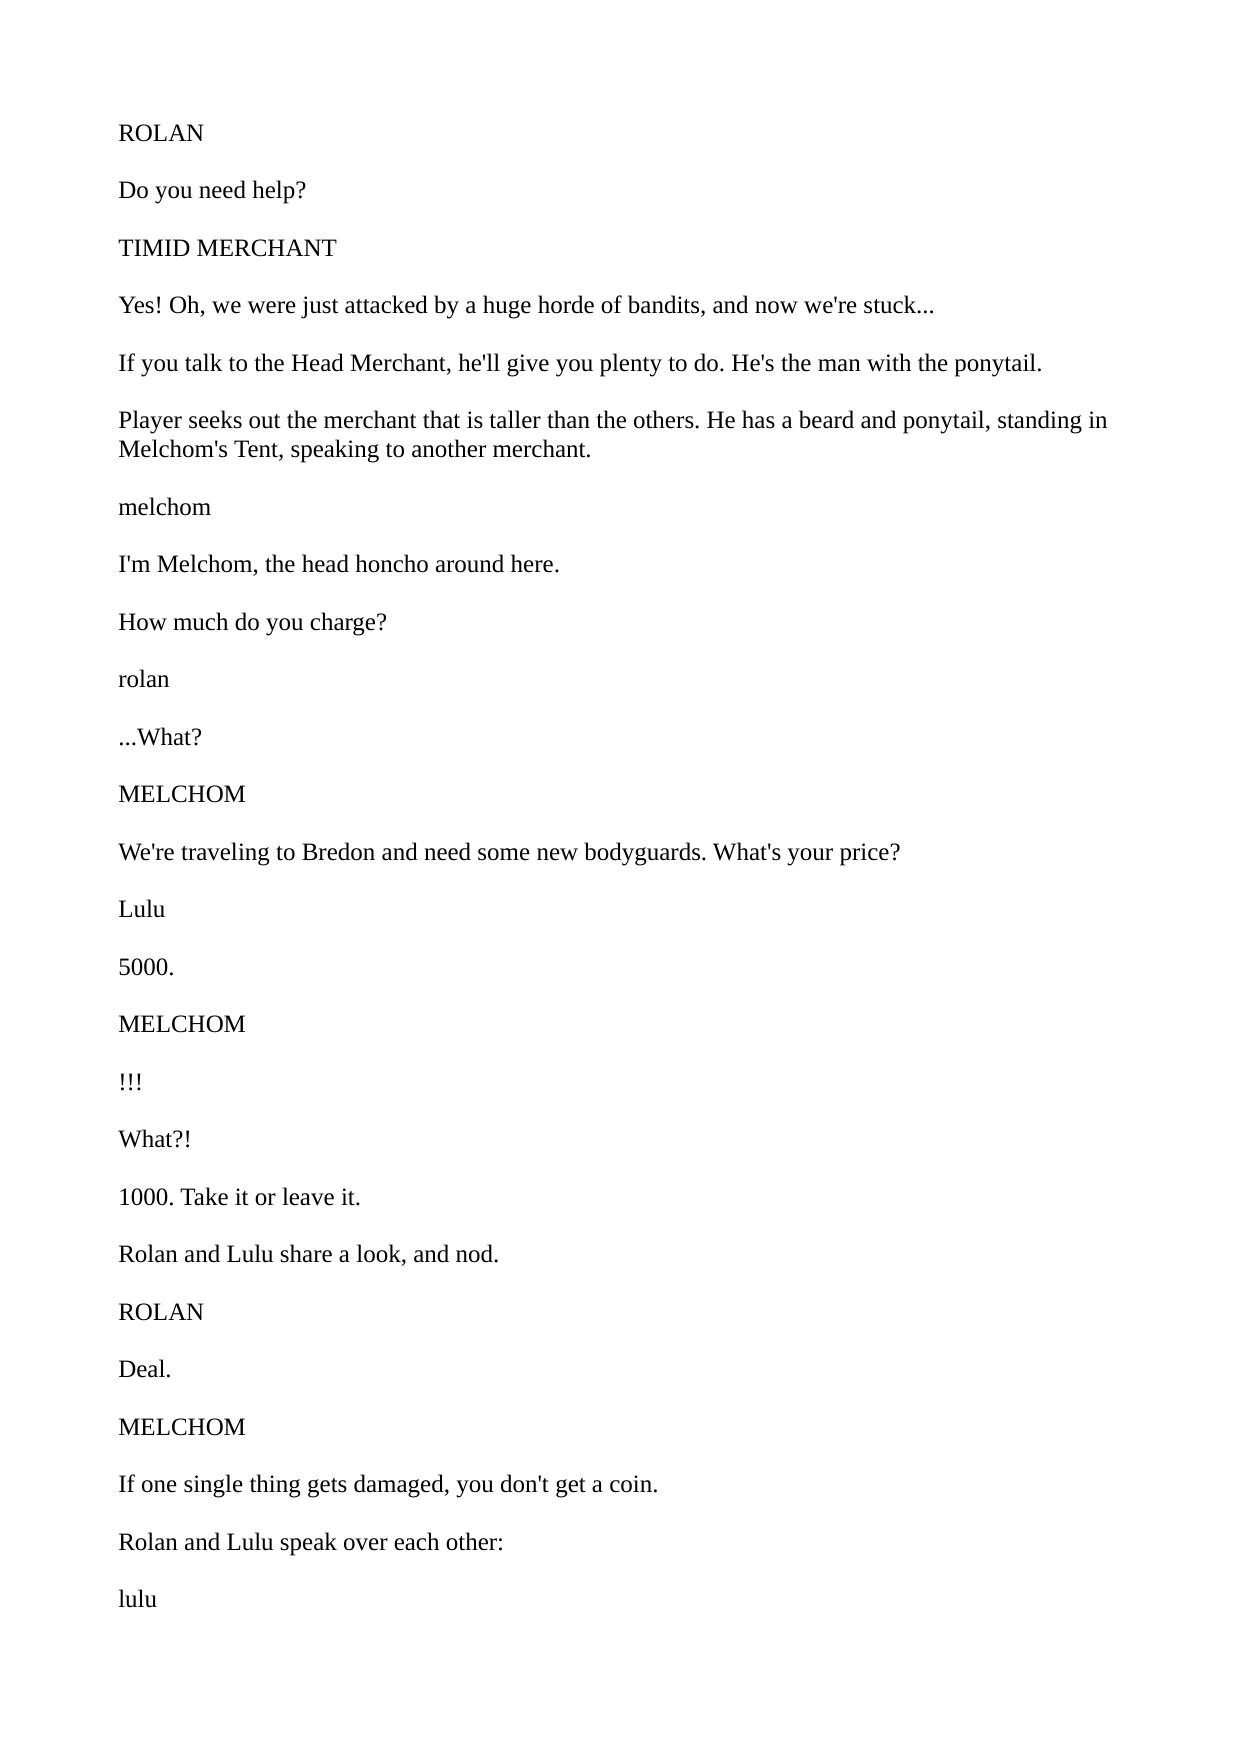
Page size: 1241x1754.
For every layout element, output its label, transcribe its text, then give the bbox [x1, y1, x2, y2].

text Do you need help? [118, 176, 1122, 204]
text 1000. Take it or leave it. [118, 1182, 1122, 1211]
text MELCHOM [118, 1412, 1122, 1441]
text Lulu [118, 894, 1122, 923]
text ...What? [118, 722, 1122, 751]
text What?! [118, 1124, 1122, 1153]
text lulu [118, 1584, 1122, 1613]
text Player seeks out the merchant that is taller than the others. He has a beard and ponytail, standing in Melchom's Tent, speaking to another merchant. [118, 406, 1122, 463]
text !!! [118, 1067, 1122, 1096]
text If you talk to the Head Merchant, he'll give you plenty to do. He's the man with the ponytail. [118, 348, 1122, 377]
text Deal. [118, 1354, 1122, 1383]
text MELCHOM [118, 1009, 1122, 1038]
text We're traveling to Bredon and need some new bodyguards. What's your price? [118, 837, 1122, 866]
text How much do you charge? [118, 607, 1122, 636]
text TIMID MERCHANT [118, 233, 1122, 262]
text Yes! Oh, we were just attacked by a huge horde of bandits, and now we're stuck... [118, 291, 1122, 319]
text If one single thing gets damaged, you don't get a coin. [118, 1469, 1122, 1498]
text Rolan and Lulu speak over each other: [118, 1527, 1122, 1556]
text MELCHOM [118, 779, 1122, 808]
text Rolan and Lulu share a look, and nod. [118, 1239, 1122, 1268]
text 5000. [118, 952, 1122, 981]
text melchom [118, 492, 1122, 521]
text ROLAN [118, 118, 1122, 147]
text rolan [118, 664, 1122, 693]
text I'm Melchom, the head honcho around here. [118, 549, 1122, 578]
text ROLAN [118, 1297, 1122, 1326]
